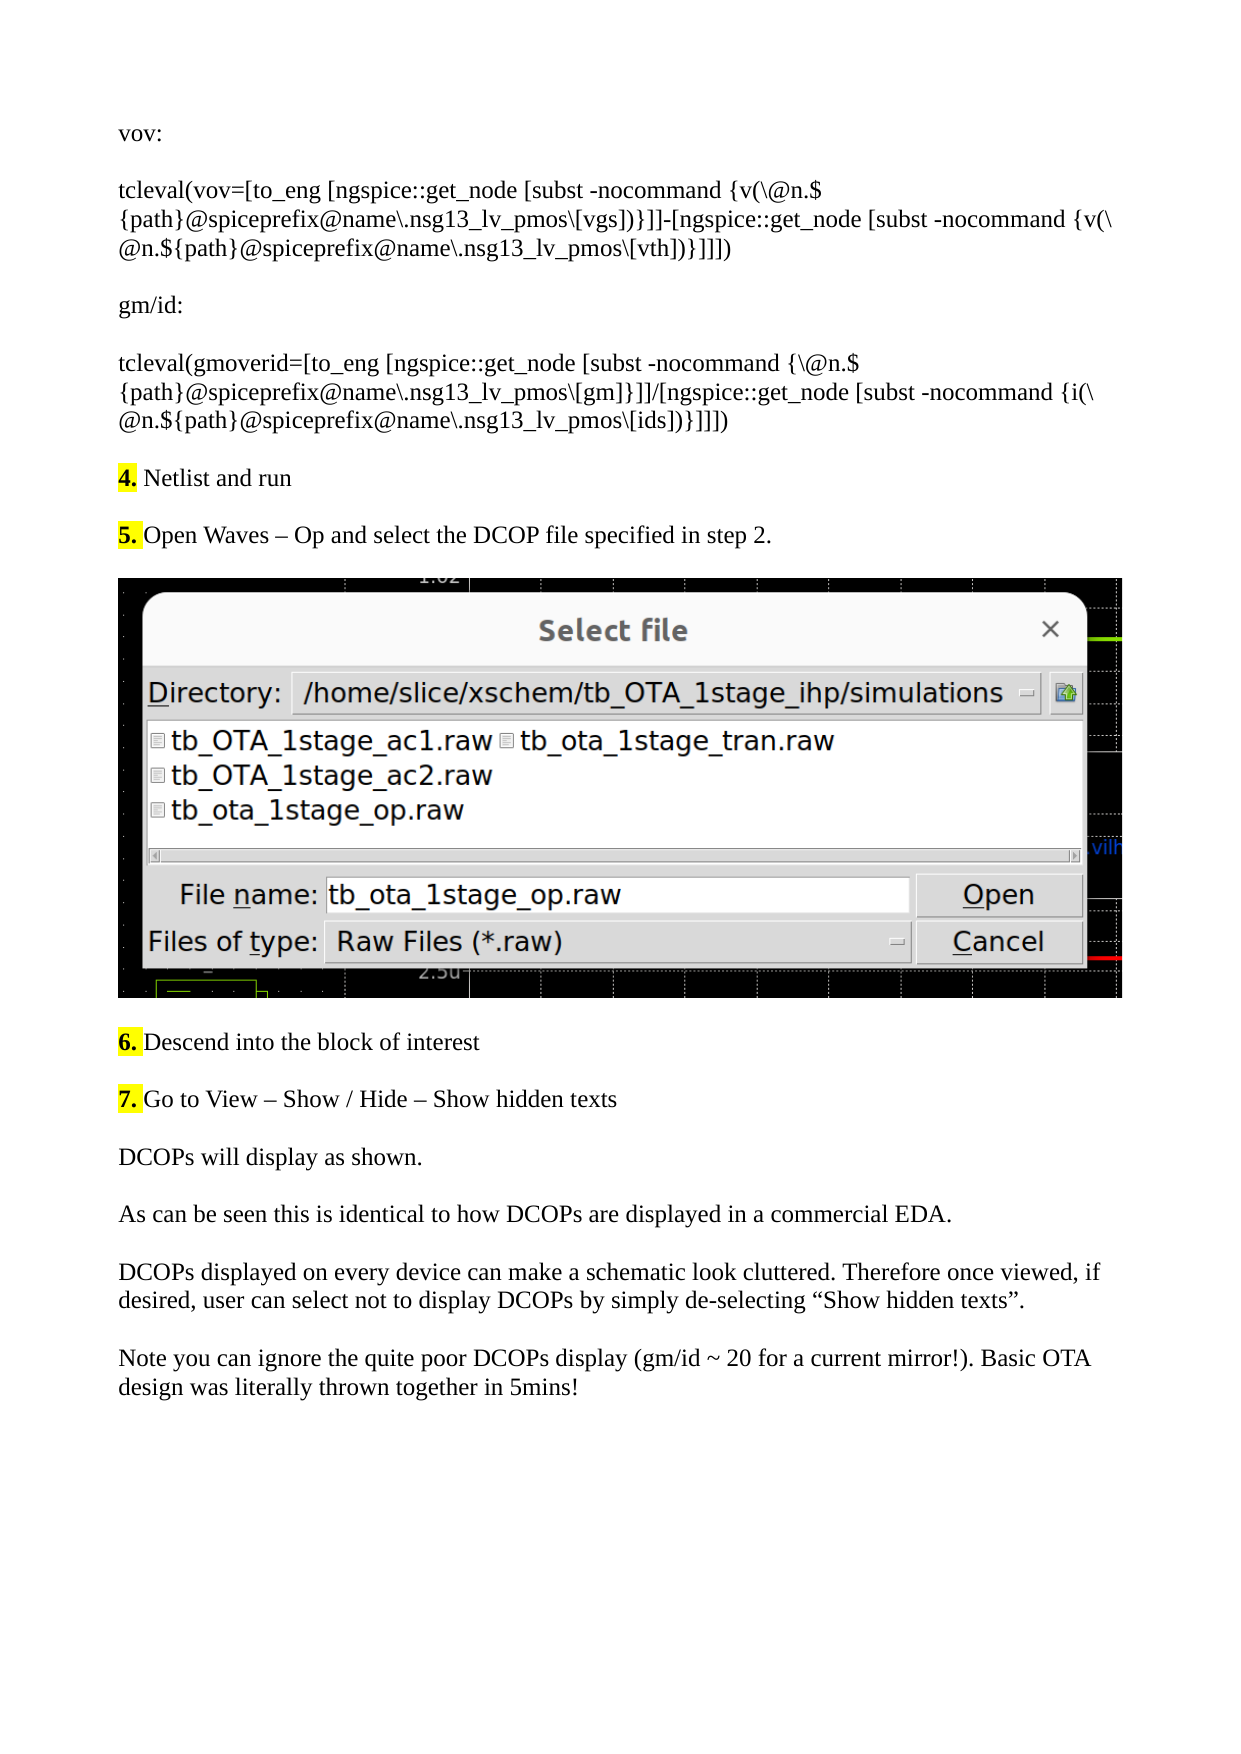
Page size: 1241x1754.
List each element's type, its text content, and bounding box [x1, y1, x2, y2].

text gm/id: [118, 291, 1122, 319]
text 4. Netlist and run [118, 463, 1122, 492]
text tcleval(gmoverid=[to_eng [ngspice::get_node [subst -nocommand {\@n.${path}@spiceprefix@name\.nsg13_lv_pmos\[gm]}]]/[ngspice::get_node [subst -nocommand {i(\@n.${path}@spiceprefix@name\.nsg13_lv_pmos\[ids])}]]]) [118, 348, 1122, 434]
text vov: [118, 118, 1122, 147]
text Note you can ignore the quite poor DCOPs display (gm/id ~ 20 for a current mirror!). Basic OTA design was literally thrown together in 5mins! [118, 1343, 1122, 1401]
text 5. Open Waves – Op and select the DCOP file specified in step 2. [118, 521, 1122, 549]
text 6. Descend into the block of interest [118, 1027, 1122, 1056]
picture [118, 578, 1123, 998]
text As can be seen this is identical to how DCOPs are displayed in a commercial EDA. [118, 1199, 1122, 1228]
text 7. Go to View – Show / Hide – Show hidden texts [118, 1084, 1122, 1113]
text DCOPs displayed on every device can make a schematic look cluttered. Therefore once viewed, if desired, user can select not to display DCOPs by simply de-selecting “Show hidden texts”. [118, 1257, 1122, 1314]
text tcleval(vov=[to_eng [ngspice::get_node [subst -nocommand {v(\@n.${path}@spiceprefix@name\.nsg13_lv_pmos\[vgs])}]]-[ngspice::get_node [subst -nocommand {v(\@n.${path}@spiceprefix@name\.nsg13_lv_pmos\[vth])}]]]) [118, 176, 1122, 262]
text DCOPs will display as shown. [118, 1142, 1122, 1171]
